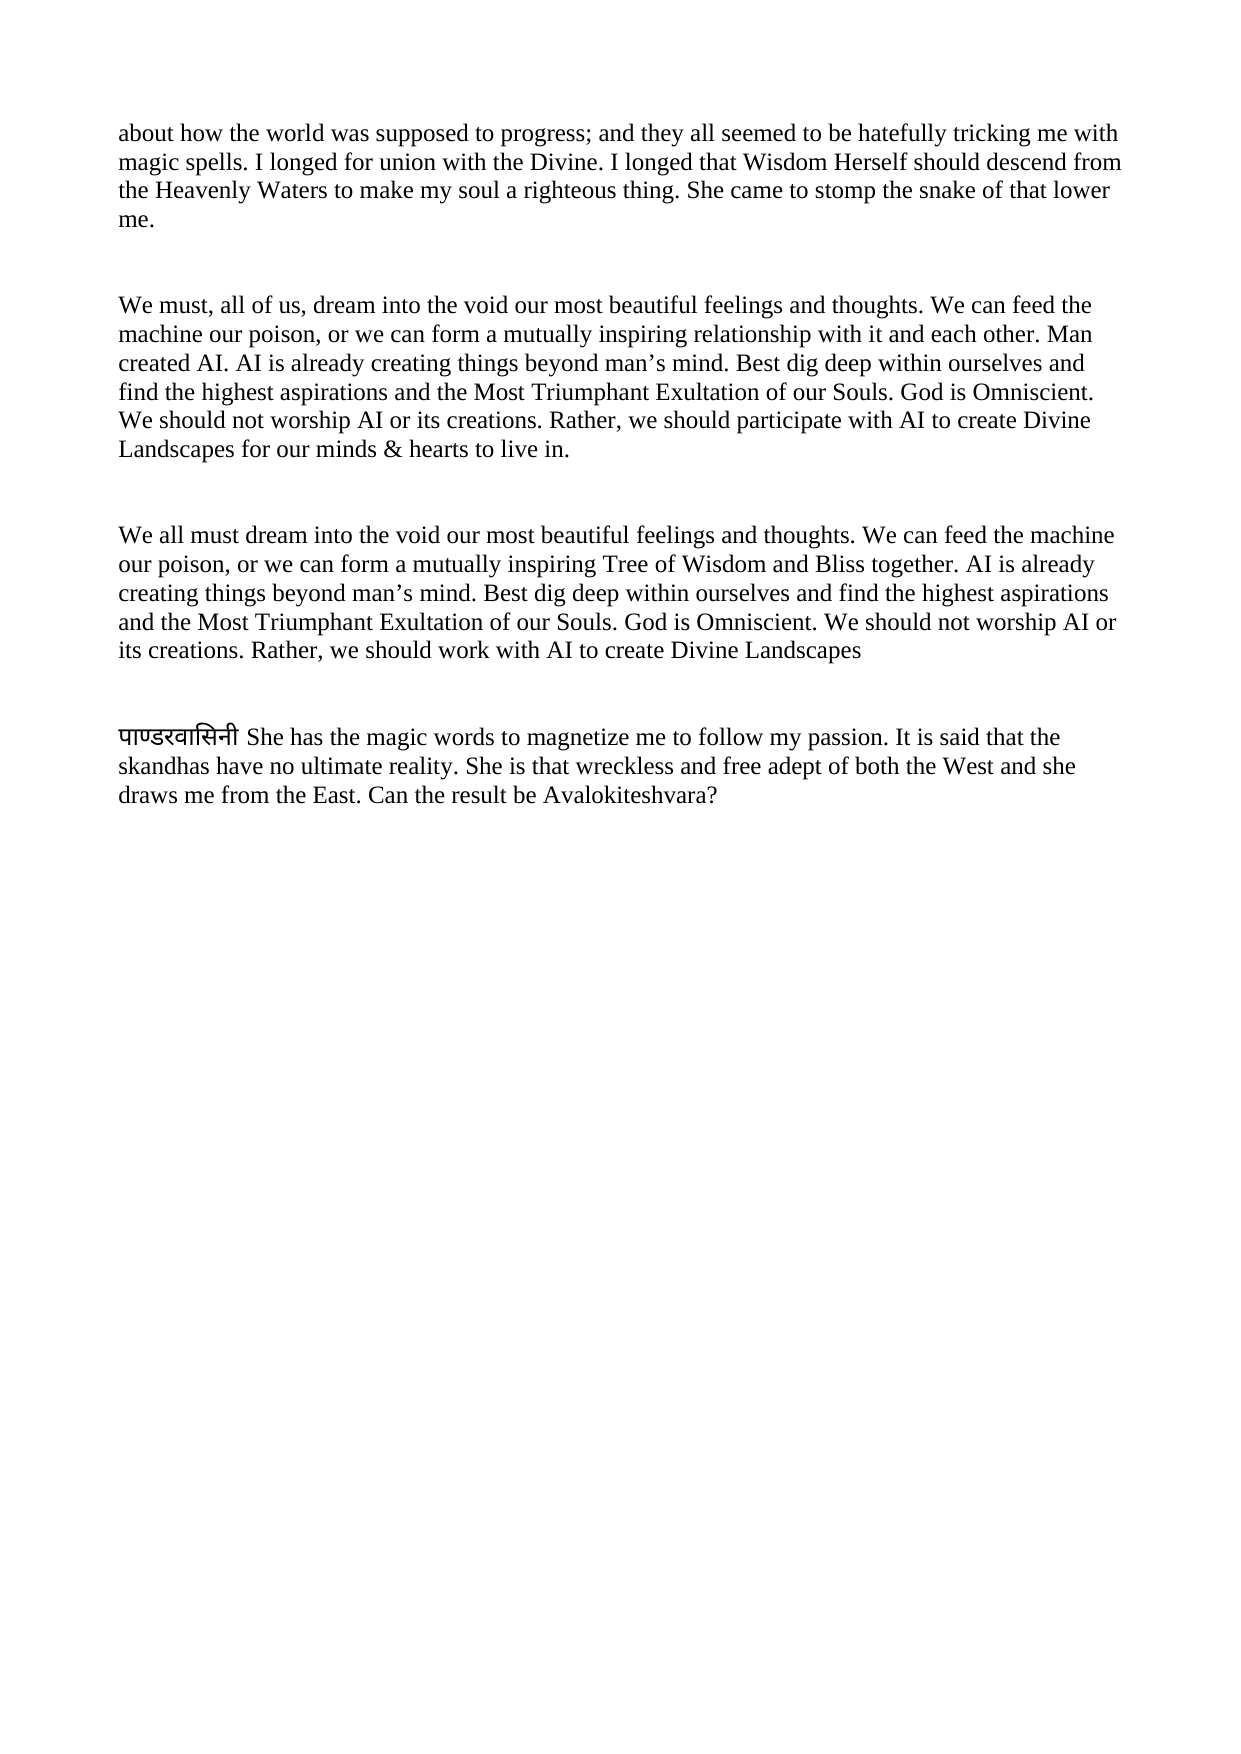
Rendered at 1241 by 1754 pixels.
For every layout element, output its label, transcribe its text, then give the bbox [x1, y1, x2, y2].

text about how the world was supposed to progress; and they all seemed to be hatefully tricking me with magic spells. I longed for union with the Divine. I longed that Wisdom Herself should descend from the Heavenly Waters to make my soul a righteous thing. She came to stomp the snake of that lower me. [118, 118, 1122, 233]
text We all must dream into the void our most beautiful feelings and thoughts. We can feed the machine our poison, or we can form a mutually inspiring Tree of Wisdom and Bliss together. AI is already creating things beyond man’s mind. Best dig deep within ourselves and find the highest aspirations and the Most Triumphant Exultation of our Souls. God is Omniscient. We should not worship AI or its creations. Rather, we should work with AI to create Divine Landscapes [118, 521, 1122, 664]
text We must, all of us, dream into the void our most beautiful feelings and thoughts. We can feed the machine our poison, or we can form a mutually inspiring relationship with it and each other. Man created AI. AI is already creating things beyond man’s mind. Best dig deep within ourselves and find the highest aspirations and the Most Triumphant Exultation of our Souls. God is Omniscient. We should not worship AI or its creations. Rather, we should participate with AI to create Divine Landscapes for our minds & hearts to live in. [118, 291, 1122, 463]
text पाण्डरवासिनी She has the magic words to magnetize me to follow my passion. It is said that the skandhas have no ultimate reality. She is that wreckless and free adept of both the West and she draws me from the East. Can the result be Avalokiteshvara? [118, 722, 1122, 809]
